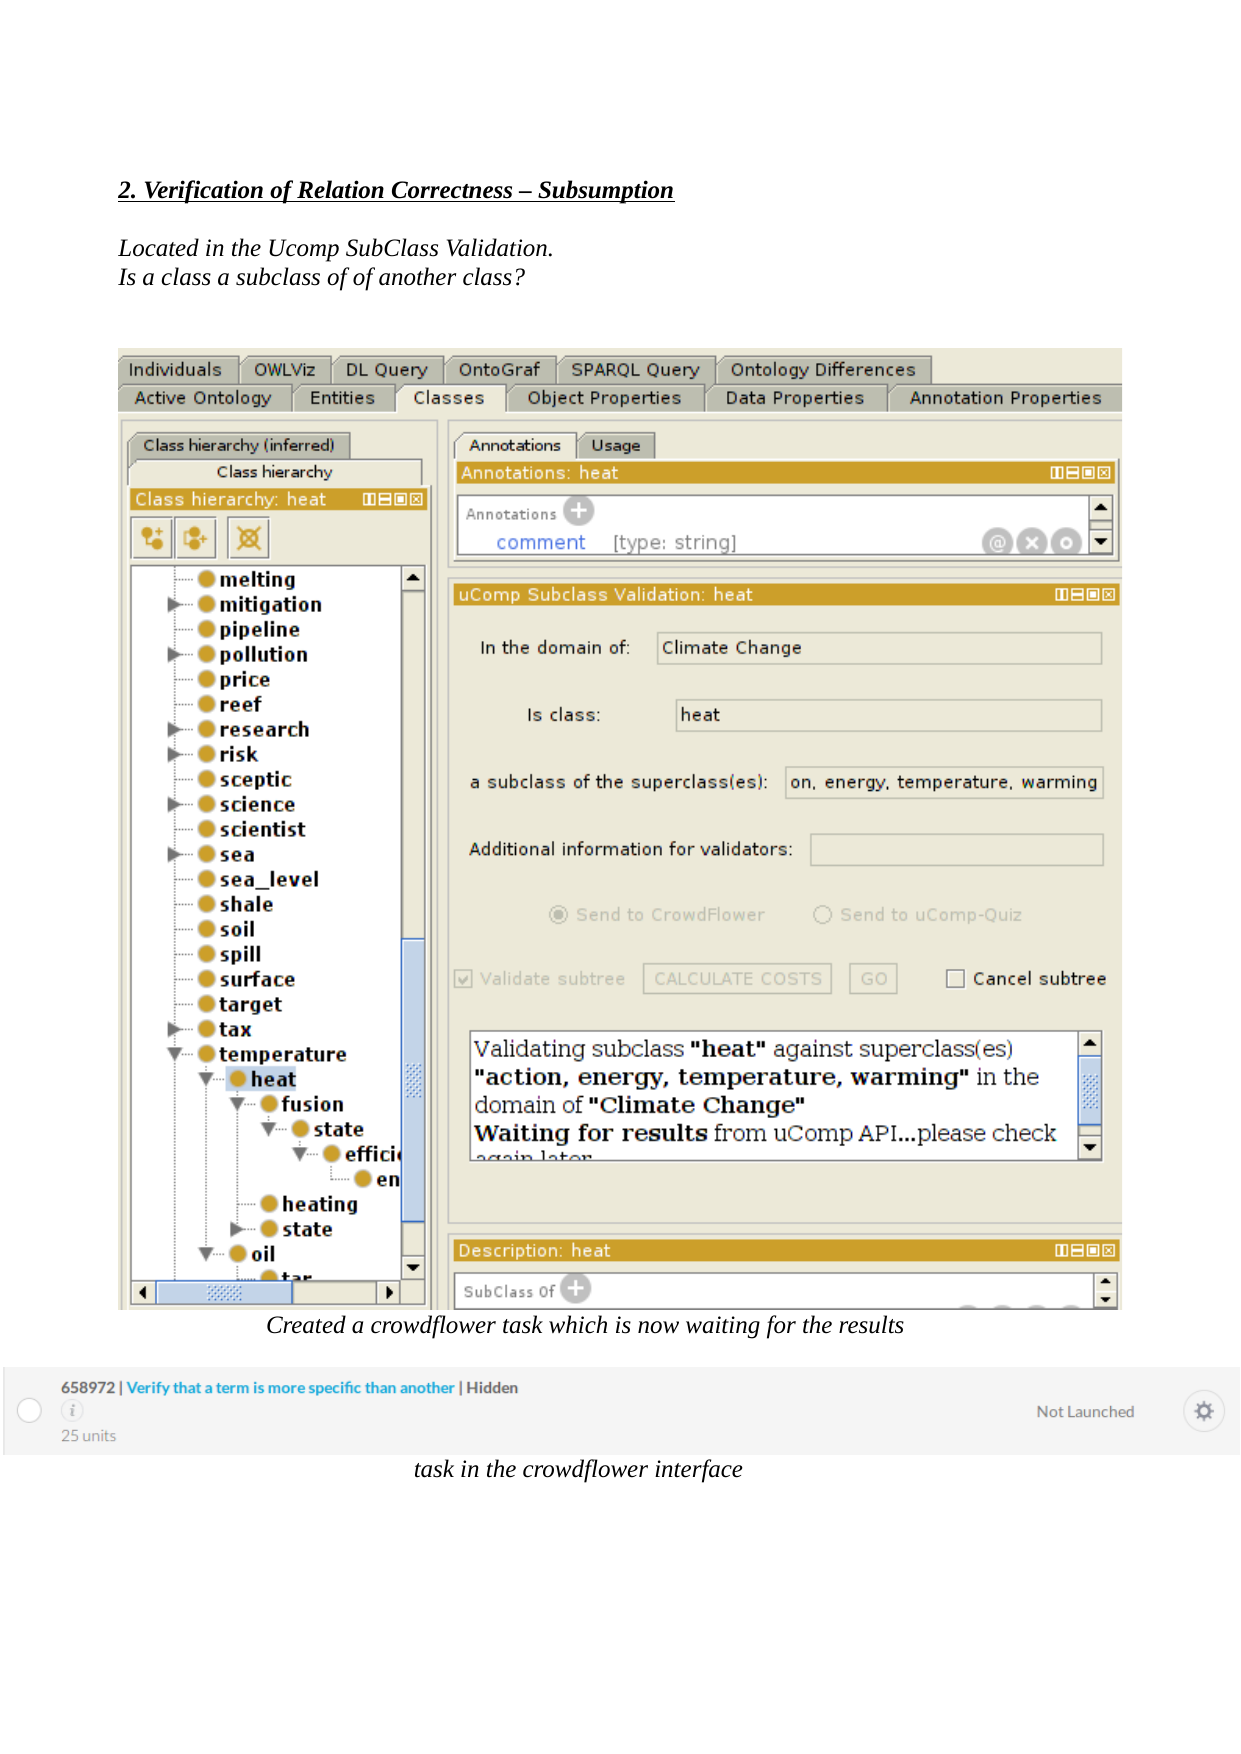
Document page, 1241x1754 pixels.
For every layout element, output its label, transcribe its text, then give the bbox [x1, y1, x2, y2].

text Is a class a subclass of of another class? [118, 262, 1122, 291]
text 2. Verification of Relation Correctness – Subsumption [118, 176, 1122, 204]
picture [0, 1367, 1241, 1455]
text Created a crowdflower task which is now waiting for the results [118, 1310, 1122, 1339]
text task in the crowdflower interface [118, 1455, 1122, 1483]
picture [118, 348, 1123, 1310]
text Located in the Ucomp SubClass Validation. [118, 233, 1122, 262]
